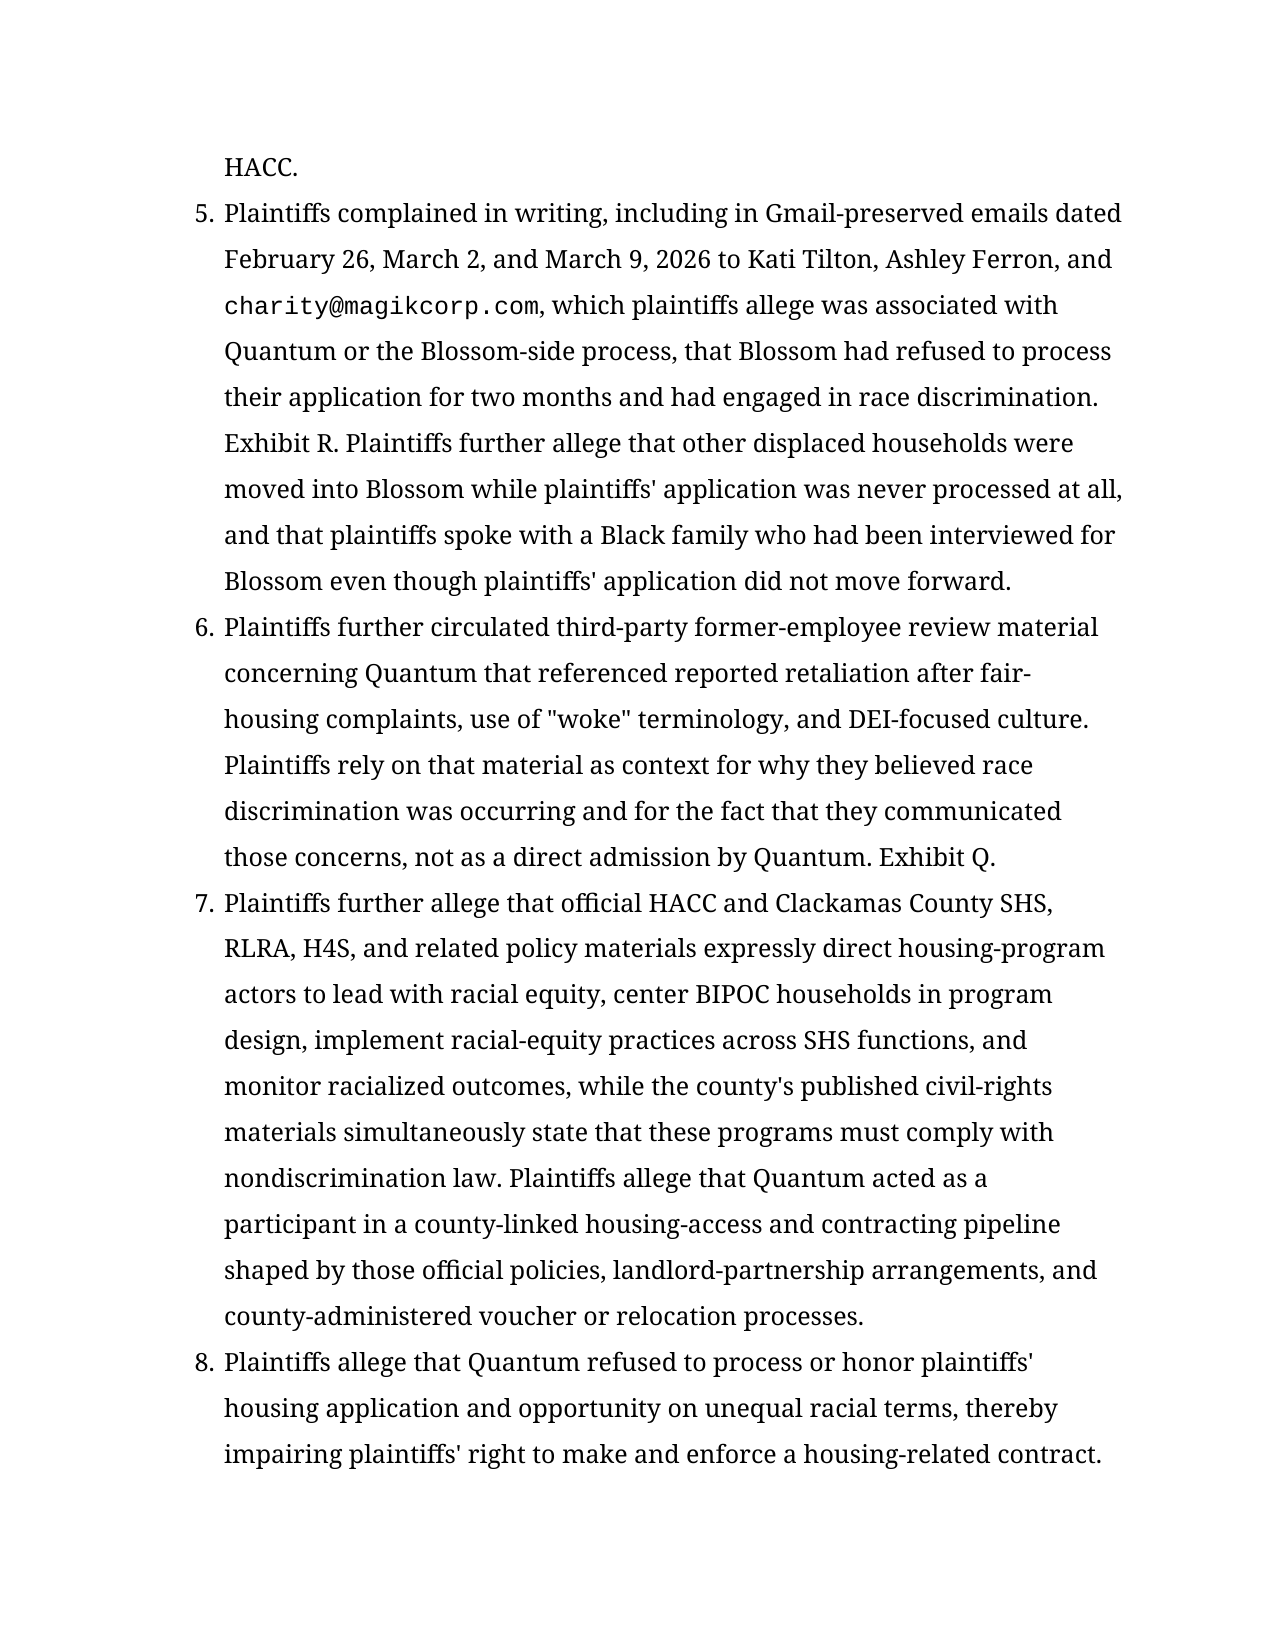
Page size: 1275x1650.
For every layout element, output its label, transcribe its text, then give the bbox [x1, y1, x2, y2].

list Plaintiffs complained in writing, including in Gmail-preserved emails dated February 26, March 2, and March 9, 2026 to Kati Tilton, Ashley Ferron, and charity@magikcorp.com, which plaintiffs allege was associated with Quantum or the Blossom-side process, that Blossom had refused to process their application for two months and had engaged in race discrimination. Exhibit R. Plaintiffs further allege that other displaced households were moved into Blossom while plaintiffs' application was never processed at all, and that plaintiffs spoke with a Black family who had been interviewed for Blossom even though plaintiffs' application did not move forward. [194, 196, 1125, 598]
list Plaintiffs allege that Quantum refused to process or honor plaintiffs' housing application and opportunity on unequal racial terms, thereby impairing plaintiffs' right to make and enforce a housing-related contract. [194, 1344, 1125, 1471]
list Plaintiffs further allege that official HACC and Clackamas County SHS, RLRA, H4S, and related policy materials expressly direct housing-program actors to lead with racial equity, center BIPOC households in program design, implement racial-equity practices across SHS functions, and monitor racialized outcomes, while the county's published civil-rights materials simultaneously state that these programs must comply with nondiscrimination law. Plaintiffs allege that Quantum acted as a participant in a county-linked housing-access and contracting pipeline shaped by those official policies, landlord-partnership arrangements, and county-administered voucher or relocation processes. [194, 885, 1125, 1333]
list HACC. [194, 150, 1125, 184]
list Plaintiffs further circulated third-party former-employee review material concerning Quantum that referenced reported retaliation after fair-housing complaints, use of "woke" terminology, and DEI-focused culture. Plaintiffs rely on that material as context for why they believed race discrimination was occurring and for the fact that they communicated those concerns, not as a direct admission by Quantum. Exhibit Q. [194, 609, 1125, 873]
